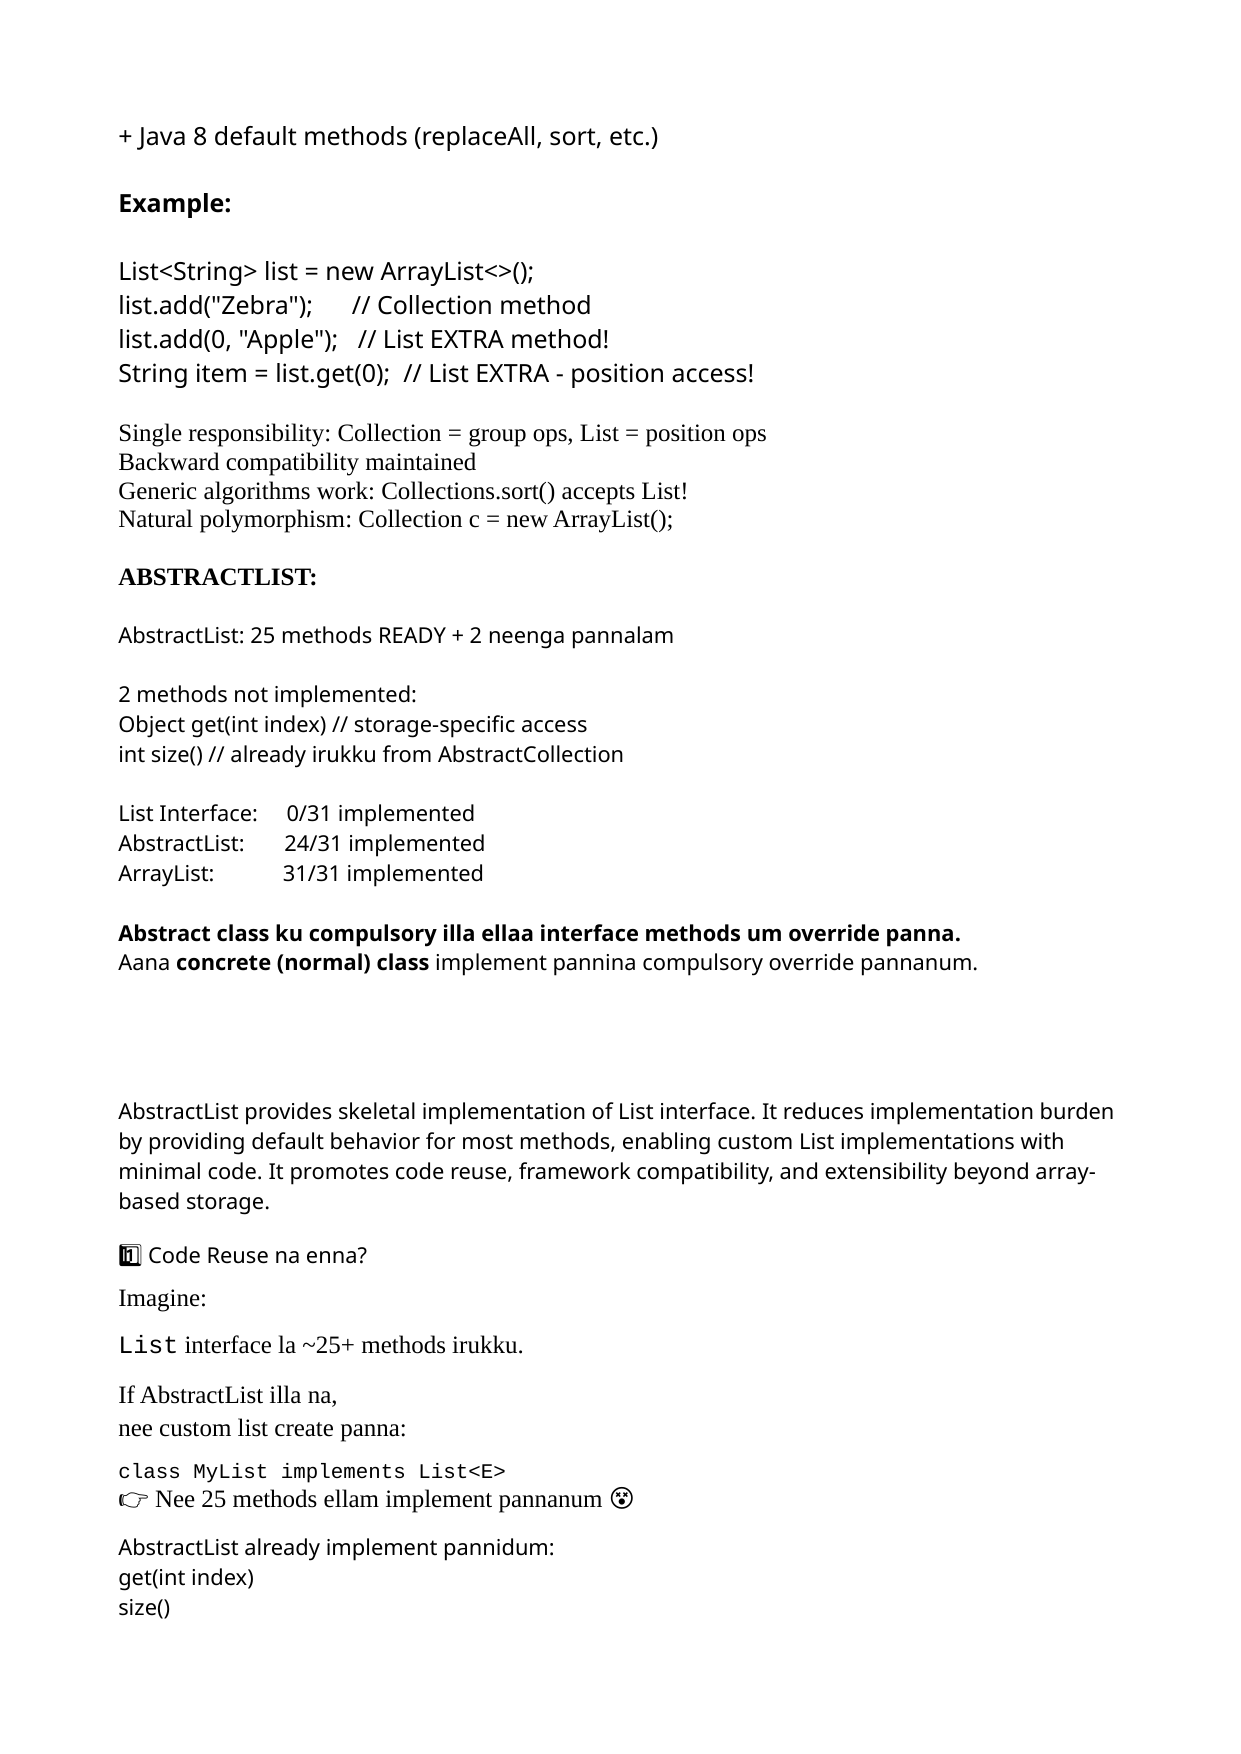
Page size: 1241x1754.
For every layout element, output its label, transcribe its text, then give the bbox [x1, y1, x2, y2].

text Example: [118, 186, 1122, 220]
text class MyList implements List<E> [118, 1461, 1122, 1484]
text Generic algorithms work: Collections.sort() accepts List! [118, 476, 1122, 504]
text String item = list.get(0); // List EXTRA - position access! [118, 356, 1122, 389]
subtitle 1️⃣ Code Reuse na enna? [118, 1240, 1122, 1270]
text ArrayList: 31/31 implemented [118, 858, 1122, 888]
text + Java 8 default methods (replaceAll, sort, etc.) [118, 118, 1122, 152]
text Object get(int index) // storage-specific access [118, 709, 1122, 739]
text 👉 Nee 25 methods ellam implement pannanum 😵 [118, 1484, 1122, 1513]
text Single responsibility: Collection = group ops, List = position ops [118, 418, 1122, 447]
text size() [118, 1592, 1122, 1622]
text Imagine: [118, 1283, 1122, 1311]
text List<String> list = new ArrayList<>(); [118, 253, 1122, 287]
text 2 methods not implemented: [118, 679, 1122, 709]
text Natural polymorphism: Collection c = new ArrayList(); [118, 504, 1122, 533]
text If AbstractList illa na, nee custom list create panna: [118, 1380, 1122, 1442]
text AbstractList: 24/31 implemented [118, 828, 1122, 858]
text Abstract class ku compulsory illa ellaa interface methods um override panna. Aana concrete (normal) class implement pannina compulsory override pannanum. [118, 917, 1122, 977]
text ABSTRACTLIST: [118, 562, 1122, 591]
text AbstractList already implement pannidum: [118, 1532, 1122, 1562]
text list.add(0, "Apple"); // List EXTRA method! [118, 321, 1122, 356]
text Backward compatibility maintained [118, 447, 1122, 476]
text List Interface: 0/31 implemented [118, 798, 1122, 828]
text AbstractList provides skeletal implementation of List interface. It reduces implementation burden by providing default behavior for most methods, enabling custom List implementations with minimal code. It promotes code reuse, framework compatibility, and extensibility beyond array-based storage. [118, 1096, 1122, 1215]
text list.add("Zebra"); // Collection method [118, 287, 1122, 321]
text get(int index) [118, 1562, 1122, 1592]
text AbstractList: 25 methods READY + 2 neenga pannalam [118, 619, 1122, 649]
text int size() // already irukku from AbstractCollection [118, 739, 1122, 768]
text List interface la ~25+ methods irukku. [118, 1330, 1122, 1361]
